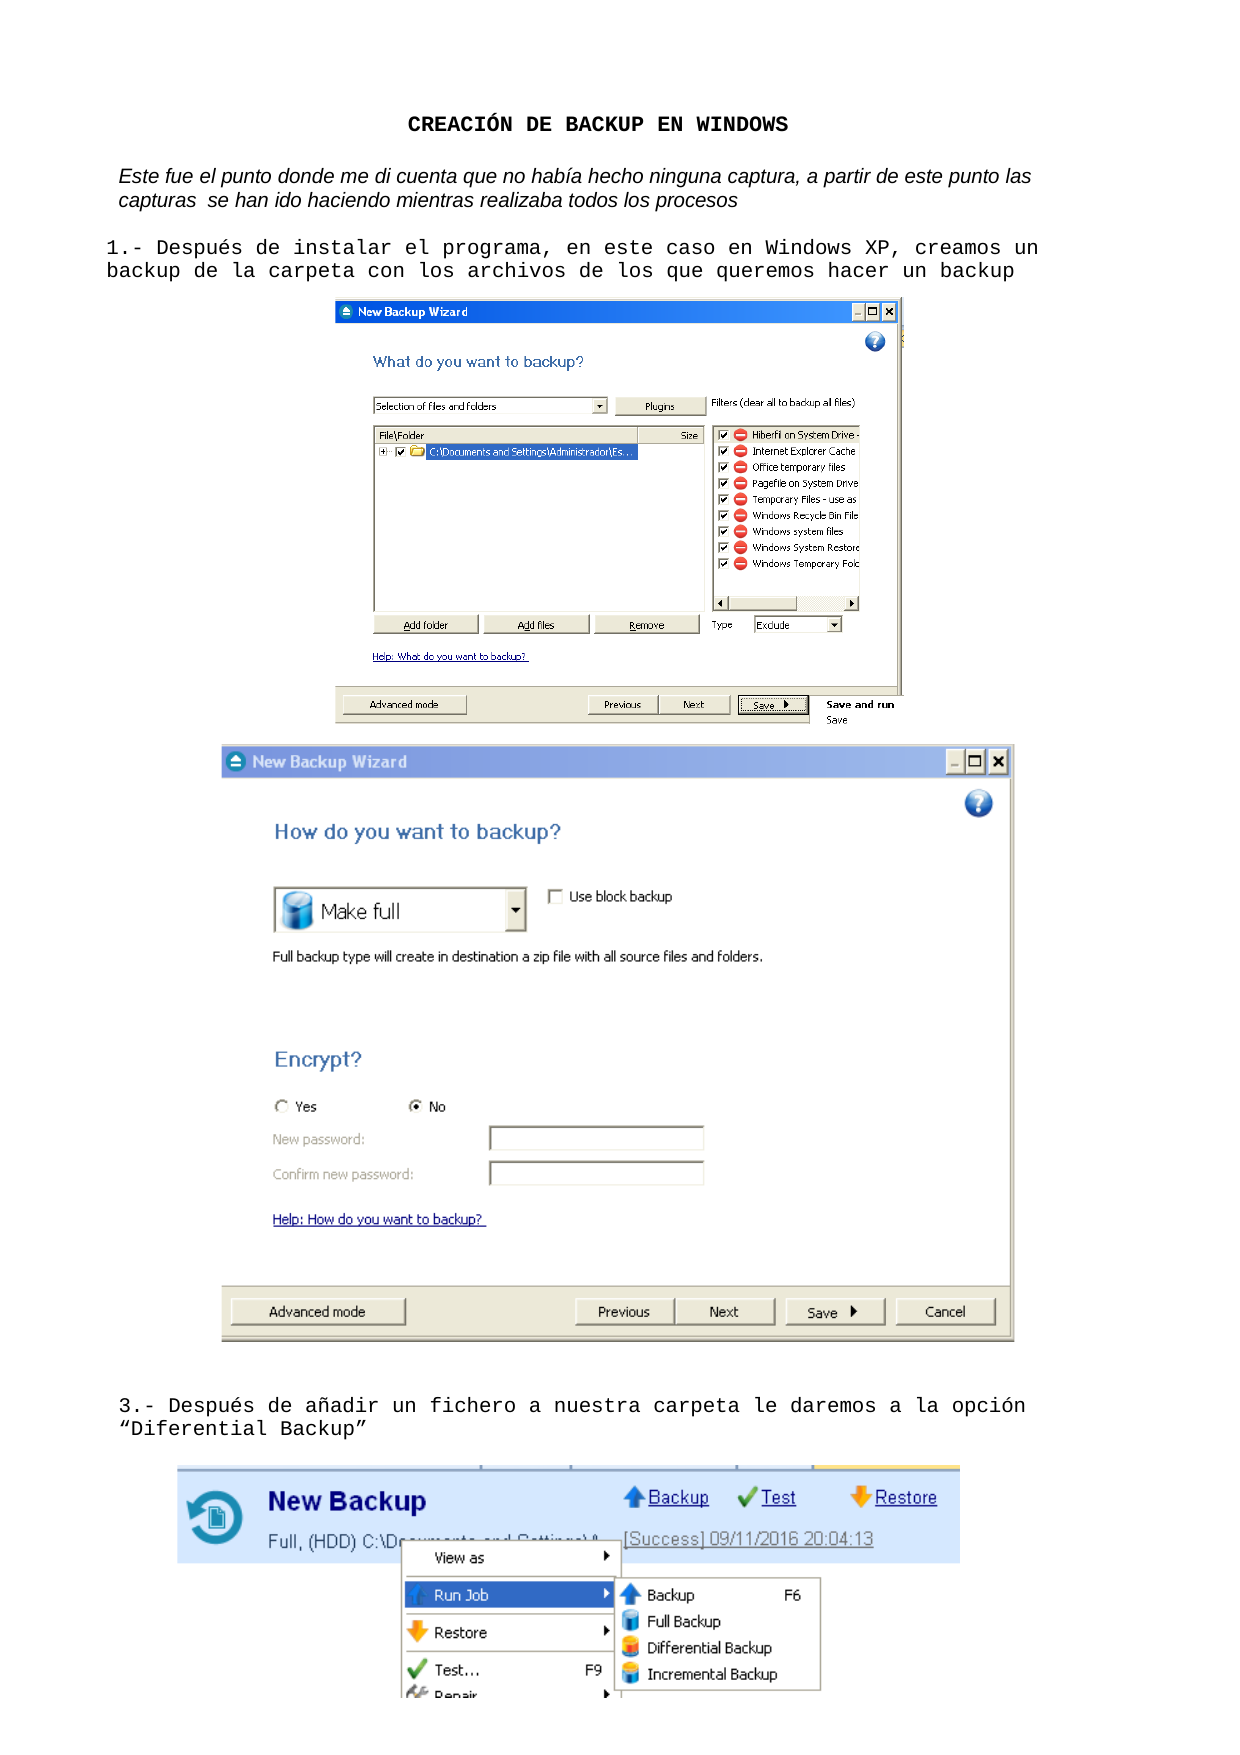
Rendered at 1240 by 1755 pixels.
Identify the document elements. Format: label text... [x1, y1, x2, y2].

text Este fue el punto donde me di cuenta que no había hecho ninguna captura, a partir de este punto las capturas se han ido haciendo mientras realizaba todos los procesos [118, 163, 1087, 212]
text CREACIÓN DE BACKUP EN WINDOWS [106, 113, 1089, 138]
picture [221, 744, 1015, 1342]
text 3.- Después de añadir un fichero a nuestra carpeta le daremos a la opción “Diferential Backup” [118, 1393, 1089, 1442]
picture [177, 1465, 960, 1698]
text 1.- Después de instalar el programa, en este caso en Windows XP, creamos un backup de la carpeta con los archivos de los que queremos hacer un backup [106, 234, 1087, 284]
picture [335, 297, 904, 724]
